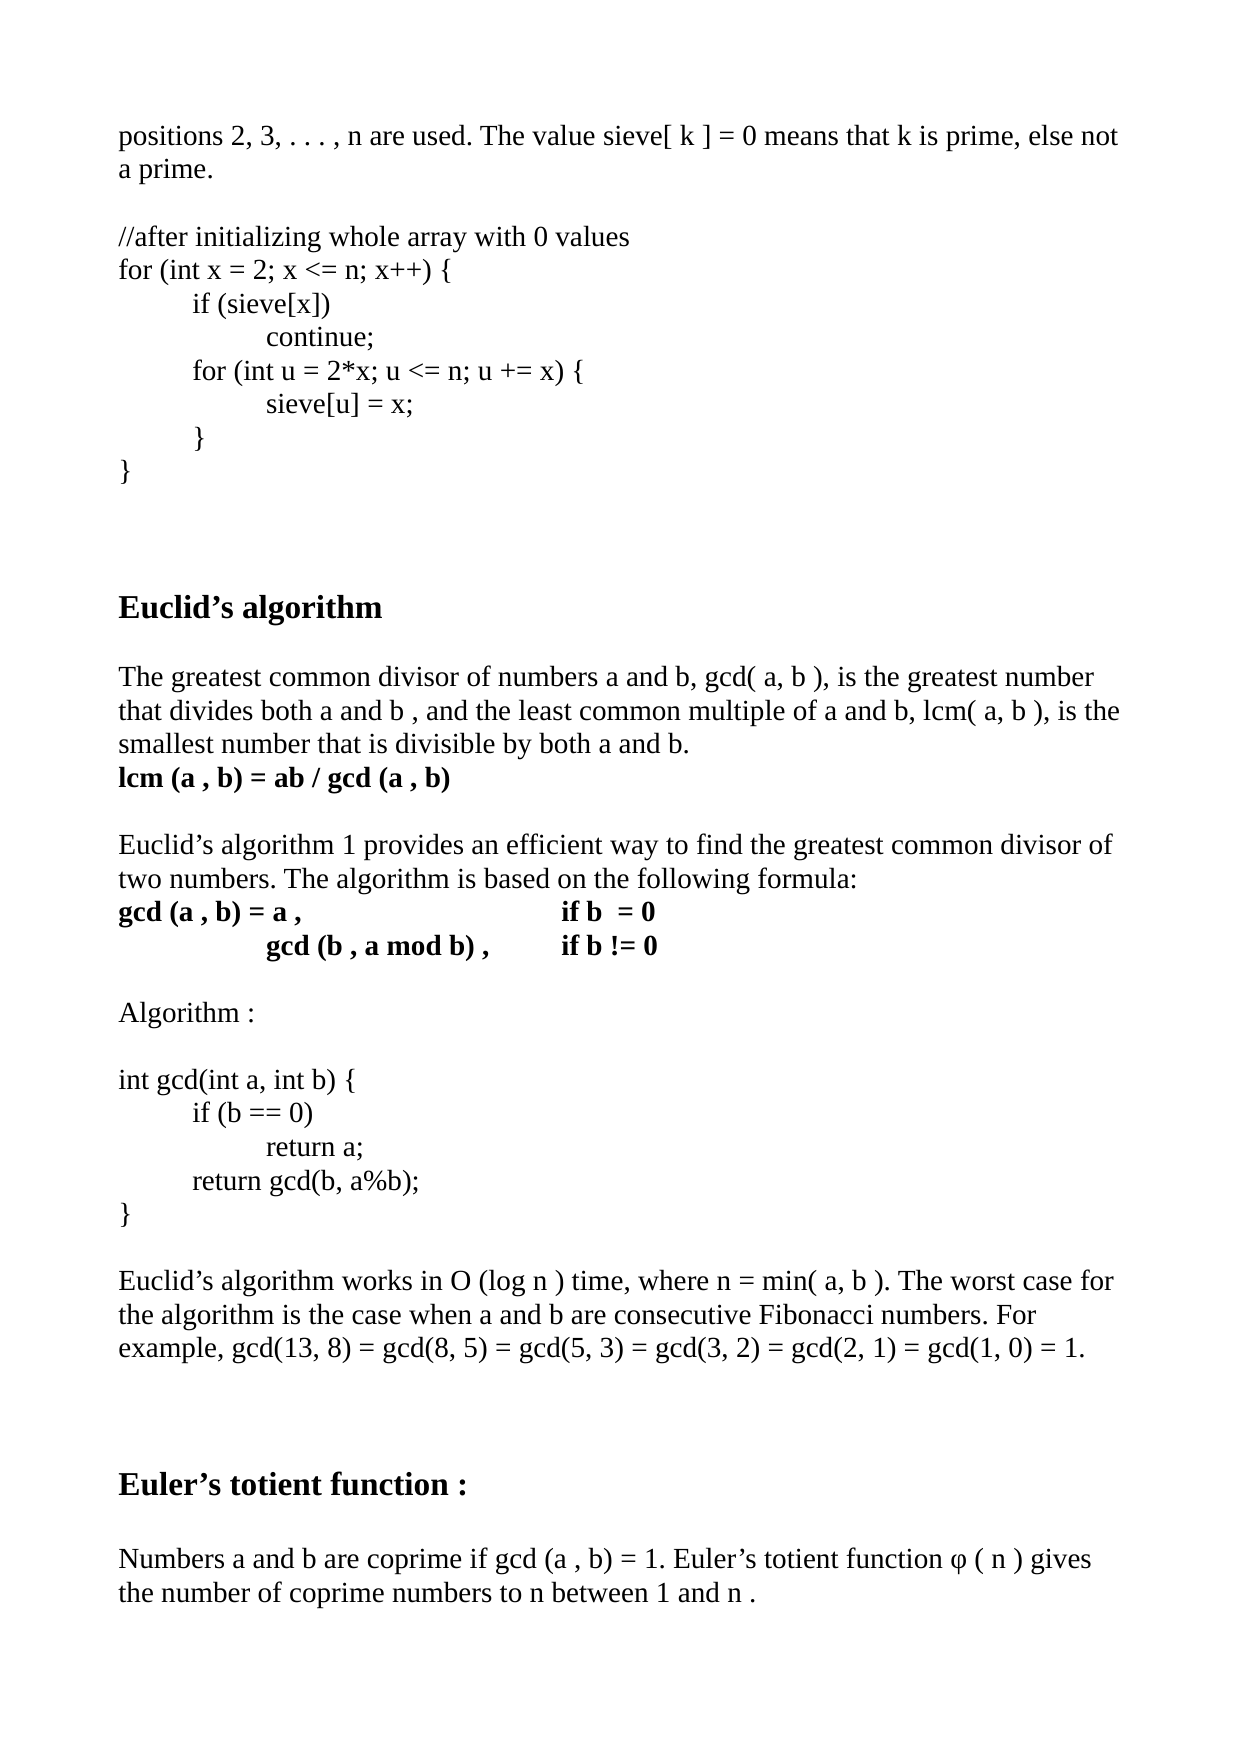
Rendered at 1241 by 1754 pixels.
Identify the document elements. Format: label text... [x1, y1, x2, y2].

text return a; [118, 1129, 1122, 1163]
text if (sieve[x]) [118, 286, 1122, 319]
text sieve[u] = x; [118, 386, 1122, 420]
text } [118, 420, 1122, 453]
text return gcd(b, a%b); [118, 1163, 1122, 1196]
text lcm (a , b) = ab / gcd (a , b) [118, 760, 1122, 794]
text Euclid’s algorithm works in O (log n ) time, where n = min( a, b ). The worst case for the algorithm is the case when a and b are consecutive Fibonacci numbers. For example, gcd(13, 8) = gcd(8, 5) = gcd(5, 3) = gcd(3, 2) = gcd(2, 1) = gcd(1, 0) = 1. [118, 1263, 1122, 1364]
text gcd (a , b) = a , if b = 0 [118, 894, 1122, 928]
text continue; [118, 319, 1122, 353]
text } [118, 453, 1122, 487]
text } [118, 1196, 1122, 1230]
text Euclid’s algorithm 1 provides an efficient way to find the greatest common divisor of two numbers. The algorithm is based on the following formula: [118, 827, 1122, 894]
text The greatest common divisor of numbers a and b, gcd( a, b ), is the greatest number that divides both a and b , and the least common multiple of a and b, lcm( a, b ), is the smallest number that is divisible by both a and b. [118, 659, 1122, 760]
text Euclid’s algorithm [118, 588, 1122, 626]
text if (b == 0) [118, 1096, 1122, 1129]
text Algorithm : [118, 995, 1122, 1028]
text int gcd(int a, int b) { [118, 1062, 1122, 1096]
text //after initializing whole array with 0 values [118, 219, 1122, 252]
text positions 2, 3, . . . , n are used. The value sieve[ k ] = 0 means that k is prime, else not a prime. [118, 118, 1122, 185]
text gcd (b , a mod b) , if b != 0 [118, 928, 1122, 961]
text for (int x = 2; x <= n; x++) { [118, 252, 1122, 286]
text for (int u = 2*x; u <= n; u += x) { [118, 353, 1122, 386]
text Euler’s totient function : [118, 1464, 1122, 1503]
text Numbers a and b are coprime if gcd (a , b) = 1. Euler’s totient function φ ( n ) gives the number of coprime numbers to n between 1 and n . [118, 1541, 1122, 1608]
